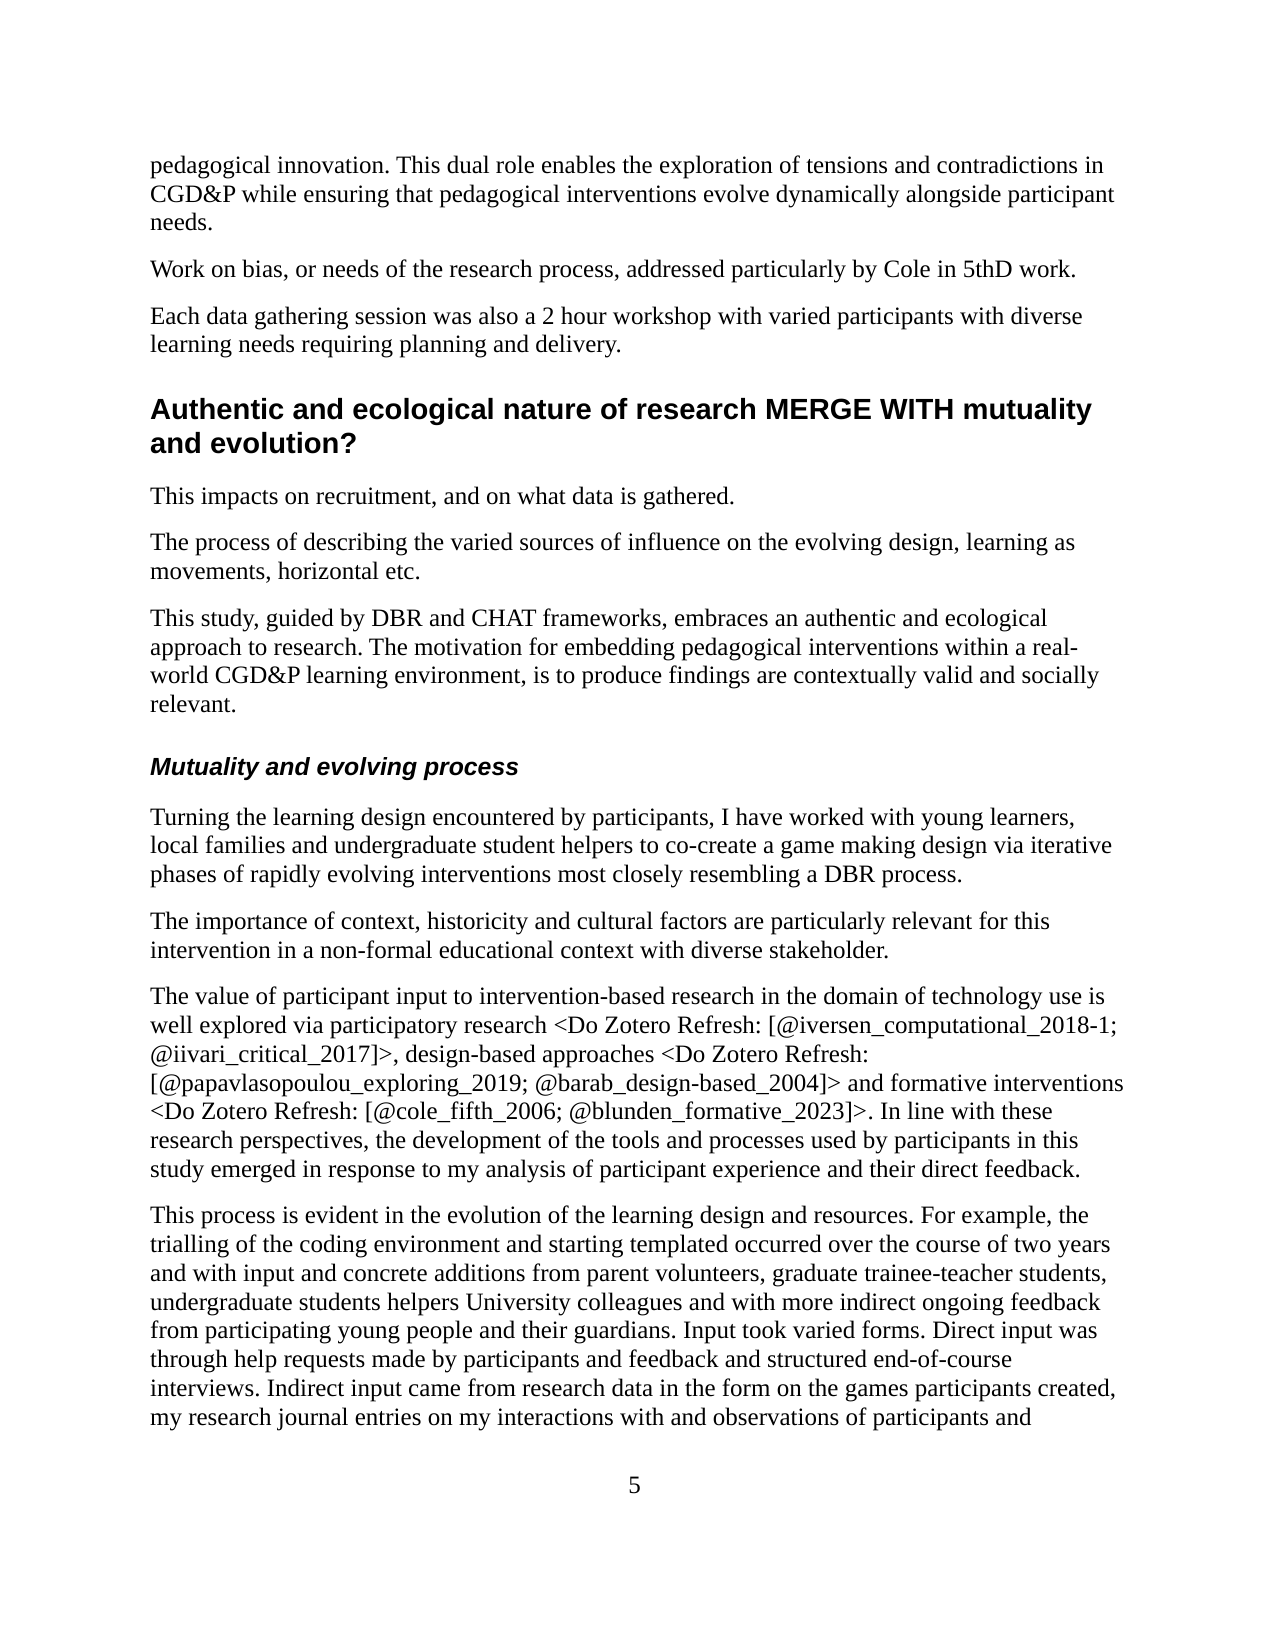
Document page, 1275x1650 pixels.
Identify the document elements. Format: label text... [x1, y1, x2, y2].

text This impacts on recruitment, and on what data is gathered. [150, 481, 1125, 509]
subtitle Authentic and ecological nature of research MERGE WITH mutuality and evolution? [150, 392, 1125, 459]
subtitle Mutuality and evolving process [150, 752, 1125, 780]
text Each data gathering session was also a 2 hour workshop with varied participants with diverse learning needs requiring planning and delivery. [150, 301, 1125, 358]
text This process is evident in the evolution of the learning design and resources. For example, the trialling of the coding environment and starting templated occurred over the course of two years and with input and concrete additions from parent volunteers, graduate trainee-teacher students, undergraduate students helpers University colleagues and with more indirect ongoing feedback from participating young people and their guardians. Input took varied forms. Direct input was through help requests made by participants and feedback and structured end-of-course interviews. Indirect input came from research data in the form on the games participants created, my research journal entries on my interactions with and observations of participants and [150, 1201, 1125, 1431]
text The importance of context, historicity and cultural factors are particularly relevant for this intervention in a non-formal educational context with diverse stakeholder. [150, 906, 1125, 963]
text This study, guided by DBR and CHAT frameworks, embraces an authentic and ecological approach to research. The motivation for embedding pedagogical interventions within a real-world CGD&P learning environment, is to produce findings are contextually valid and socially relevant. [150, 603, 1125, 718]
text pedagogical innovation. This dual role enables the exploration of tensions and contradictions in CGD&P while ensuring that pedagogical interventions evolve dynamically alongside participant needs. [150, 150, 1125, 236]
text The process of describing the varied sources of influence on the evolving design, learning as movements, horizontal etc. [150, 527, 1125, 585]
text The value of participant input to intervention-based research in the domain of technology use is well explored via participatory research <Do Zotero Refresh: [@iversen_computational_2018-1; @iivari_critical_2017]>, design-based approaches <Do Zotero Refresh: [@papavlasopoulou_exploring_2019; @barab_design-based_2004]> and formative interventions <Do Zotero Refresh: [@cole_fifth_2006; @blunden_formative_2023]>. In line with these research perspectives, the development of the tools and processes used by participants in this study emerged in response to my analysis of participant experience and their direct feedback. [150, 981, 1125, 1183]
text Work on bias, or needs of the research process, addressed particularly by Cole in 5thD work. [150, 254, 1125, 283]
text Turning the learning design encountered by participants, I have worked with young learners, local families and undergraduate student helpers to co-create a game making design via iterative phases of rapidly evolving interventions most closely resembling a DBR process. [150, 802, 1125, 888]
